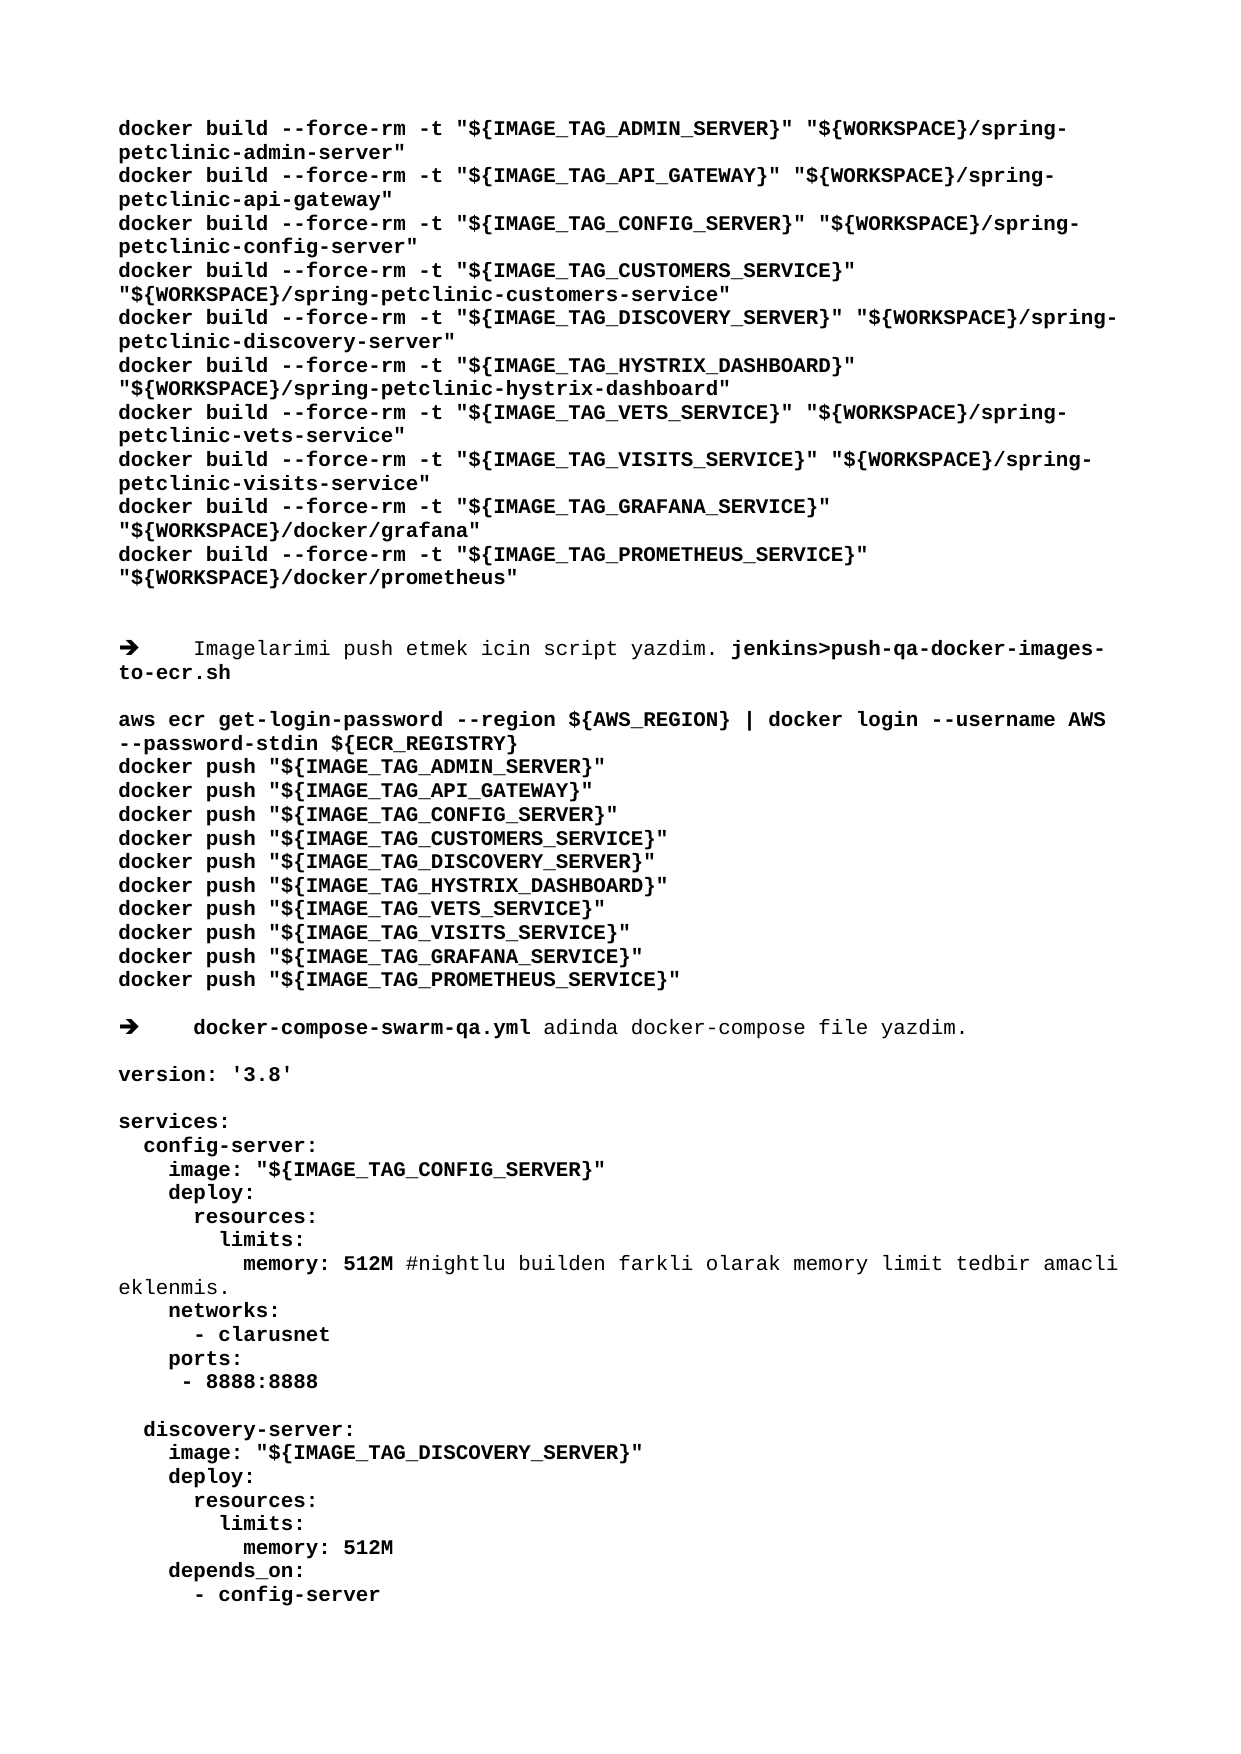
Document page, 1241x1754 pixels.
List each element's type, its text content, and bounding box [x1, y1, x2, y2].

text config-server: [118, 1135, 1122, 1158]
text docker build --force-rm -t "${IMAGE_TAG_CONFIG_SERVER}" "${WORKSPACE}/spring-petclinic-config-server" [118, 213, 1122, 260]
text docker push "${IMAGE_TAG_CONFIG_SERVER}" [118, 804, 1122, 827]
text docker build --force-rm -t "${IMAGE_TAG_PROMETHEUS_SERVICE}" "${WORKSPACE}/docker/prometheus" [118, 544, 1122, 591]
text limits: [118, 1229, 1122, 1253]
text ports: [118, 1348, 1122, 1371]
text resources: [118, 1206, 1122, 1229]
text memory: 512M [118, 1537, 1122, 1561]
text image: "${IMAGE_TAG_CONFIG_SERVER}" [118, 1158, 1122, 1182]
text docker build --force-rm -t "${IMAGE_TAG_ADMIN_SERVER}" "${WORKSPACE}/spring-petclinic-admin-server" [118, 118, 1122, 165]
text - clarusnet [118, 1324, 1122, 1348]
text - 8888:8888 [118, 1371, 1122, 1395]
text docker build --force-rm -t "${IMAGE_TAG_GRAFANA_SERVICE}" "${WORKSPACE}/docker/grafana" [118, 496, 1122, 544]
text deploy: [118, 1182, 1122, 1206]
text docker build --force-rm -t "${IMAGE_TAG_VETS_SERVICE}" "${WORKSPACE}/spring-petclinic-vets-service" [118, 402, 1122, 449]
text docker push "${IMAGE_TAG_VISITS_SERVICE}" [118, 922, 1122, 946]
list Imagelarimi push etmek icin script yazdim. jenkins>push-qa-docker-images-to-ecr.sh [118, 638, 1122, 686]
text aws ecr get-login-password --region ${AWS_REGION} | docker login --username AWS --password-stdin ${ECR_REGISTRY} [118, 709, 1122, 757]
text memory: 512M #nightlu builden farkli olarak memory limit tedbir amacli eklenmis. [118, 1253, 1122, 1300]
text image: "${IMAGE_TAG_DISCOVERY_SERVER}" [118, 1442, 1122, 1466]
text deploy: [118, 1466, 1122, 1489]
text docker push "${IMAGE_TAG_API_GATEWAY}" [118, 780, 1122, 804]
text resources: [118, 1489, 1122, 1513]
text docker push "${IMAGE_TAG_CUSTOMERS_SERVICE}" [118, 827, 1122, 851]
text docker push "${IMAGE_TAG_ADMIN_SERVER}" [118, 757, 1122, 780]
text depends_on: [118, 1561, 1122, 1584]
text docker build --force-rm -t "${IMAGE_TAG_API_GATEWAY}" "${WORKSPACE}/spring-petclinic-api-gateway" [118, 165, 1122, 213]
text docker build --force-rm -t "${IMAGE_TAG_CUSTOMERS_SERVICE}" "${WORKSPACE}/spring-petclinic-customers-service" [118, 260, 1122, 307]
text docker build --force-rm -t "${IMAGE_TAG_DISCOVERY_SERVER}" "${WORKSPACE}/spring-petclinic-discovery-server" [118, 307, 1122, 354]
text services: [118, 1111, 1122, 1135]
text docker push "${IMAGE_TAG_VETS_SERVICE}" [118, 898, 1122, 922]
text version: '3.8' [118, 1064, 1122, 1088]
text docker build --force-rm -t "${IMAGE_TAG_HYSTRIX_DASHBOARD}" "${WORKSPACE}/spring-petclinic-hystrix-dashboard" [118, 354, 1122, 402]
text docker push "${IMAGE_TAG_GRAFANA_SERVICE}" [118, 946, 1122, 969]
text - config-server [118, 1584, 1122, 1608]
text limits: [118, 1513, 1122, 1537]
text networks: [118, 1300, 1122, 1324]
text discovery-server: [118, 1419, 1122, 1442]
text docker build --force-rm -t "${IMAGE_TAG_VISITS_SERVICE}" "${WORKSPACE}/spring-petclinic-visits-service" [118, 449, 1122, 496]
text docker push "${IMAGE_TAG_HYSTRIX_DASHBOARD}" [118, 875, 1122, 898]
text docker push "${IMAGE_TAG_DISCOVERY_SERVER}" [118, 851, 1122, 875]
text docker push "${IMAGE_TAG_PROMETHEUS_SERVICE}" [118, 969, 1122, 993]
list docker-compose-swarm-qa.yml adinda docker-compose file yazdim. [118, 1017, 1122, 1040]
